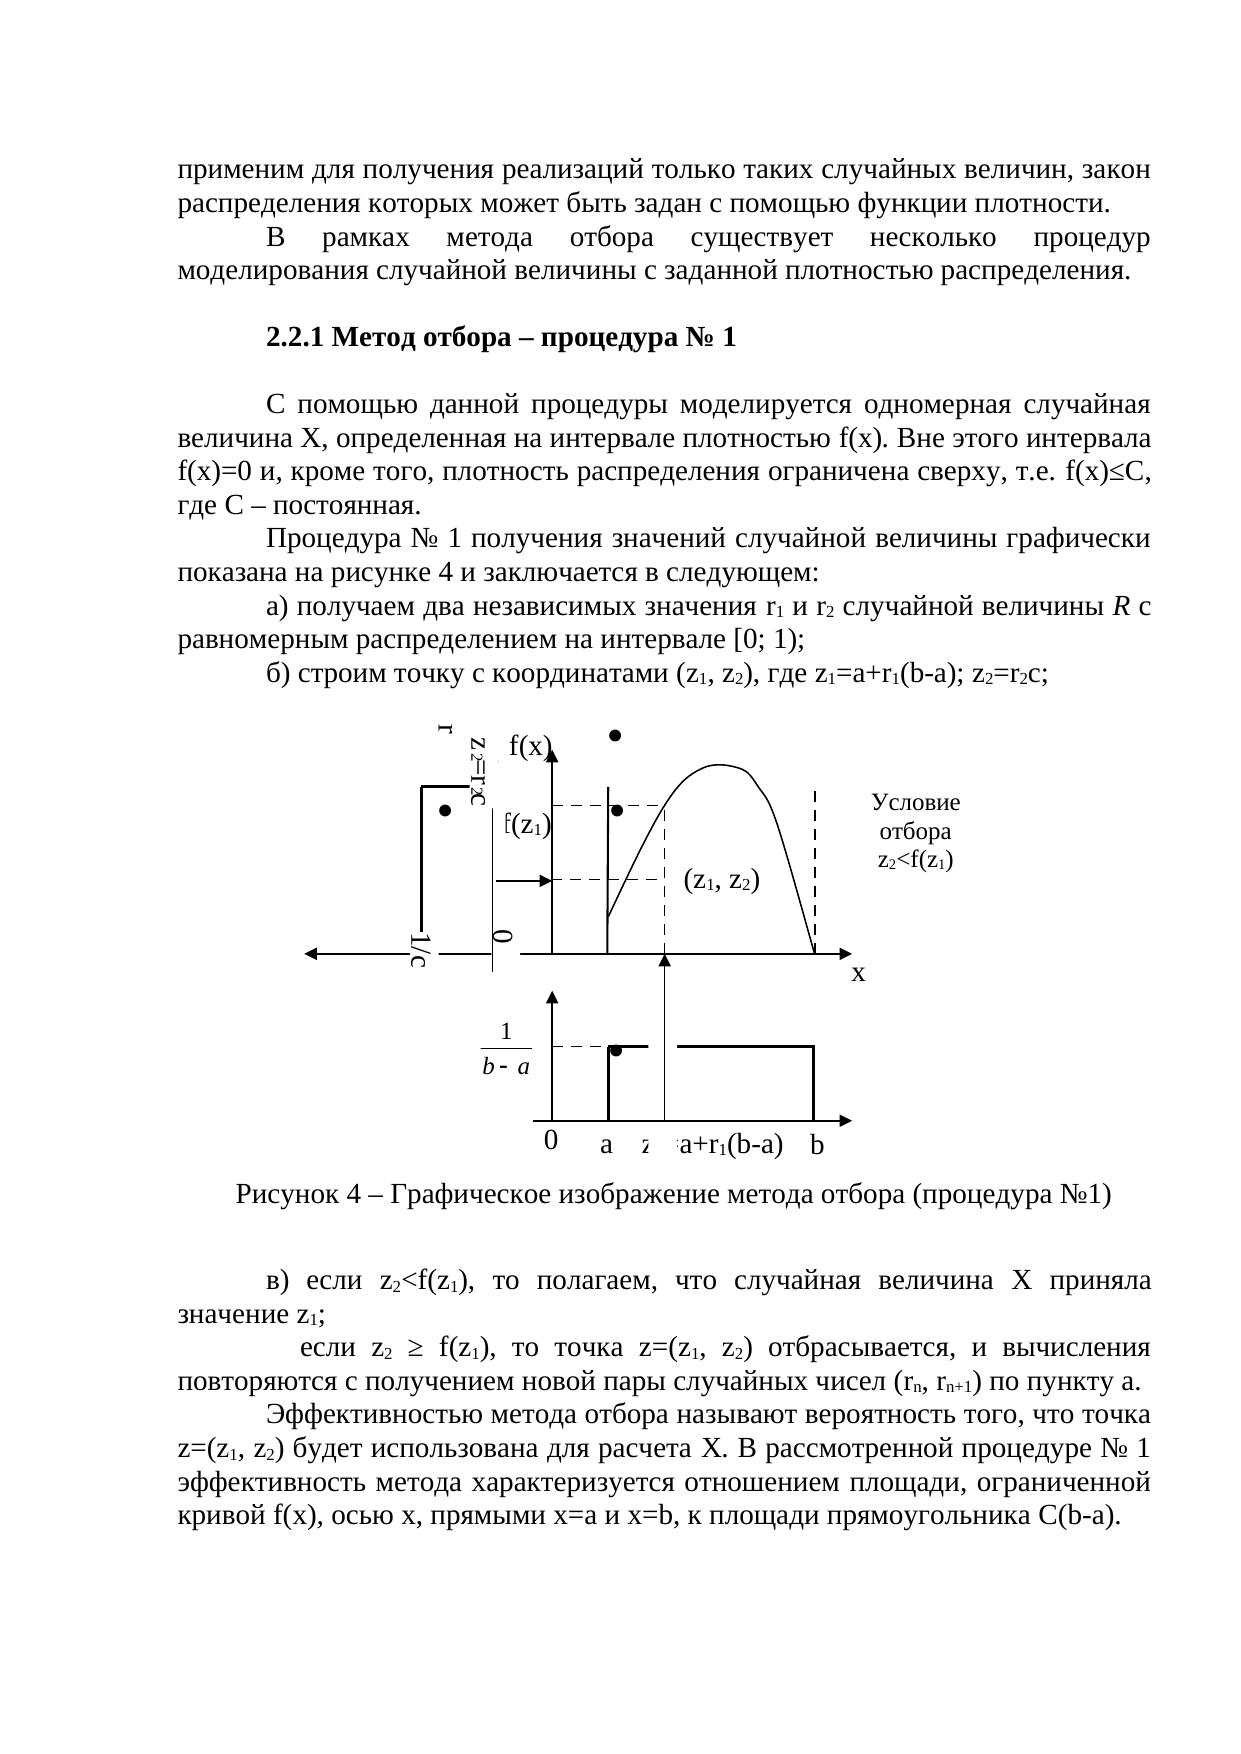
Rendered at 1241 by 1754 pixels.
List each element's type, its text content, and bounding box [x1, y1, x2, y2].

text 2.2.1 Метод отбора – процедура № 1 [177, 319, 1152, 353]
text Процедура № 1 получения значений случайной величины графически показана на рисунке 4 и заключается в следующем: [177, 521, 1152, 588]
text если z2 ≥ f(z1), то точка z=(z1, z2) отбрасывается, и вычисления повторяются с получением новой пары случайных чисел (rn, rn+1) по пункту а. [177, 1329, 1152, 1397]
text В рамках метода отбора существует несколько процедур моделирования случайной величины с заданной плотностью распределения. [177, 219, 1152, 286]
text б) строим точку с координатами (z1, z2), где z1=a+r1(b-a); z2=r2c; [177, 655, 1152, 688]
text С помощью данной процедуры моделируется одномерная случайная величина X, определенная на интервале плотностью f(x). Вне этого интервала f(x)=0 и, кроме того, плотность распределения ограничена сверху, т.е. f(x)≤С, где С – постоянная. [177, 386, 1152, 521]
text в) если z2<f(z1), то полагаем, что случайная величина X приняла значение z1; [177, 1262, 1152, 1329]
text Эффективностью метода отбора называют вероятность того, что точка z=(z1, z2) будет использована для расчета X. В рассмотренной процедуре № 1 эффективность метода характеризуется отношением площади, ограниченной кривой f(x), осью x, прямыми x=a и x=b, к площади прямоугольника C(b-a). [177, 1397, 1152, 1531]
text а) получаем два независимых значения r1 и r2 случайной величины R с равномерным распределением на интервале [0; 1); [177, 588, 1152, 655]
text применим для получения реализаций только таких случайных величин, закон распределения которых может быть задан с помощью функции плотности. [177, 152, 1152, 219]
